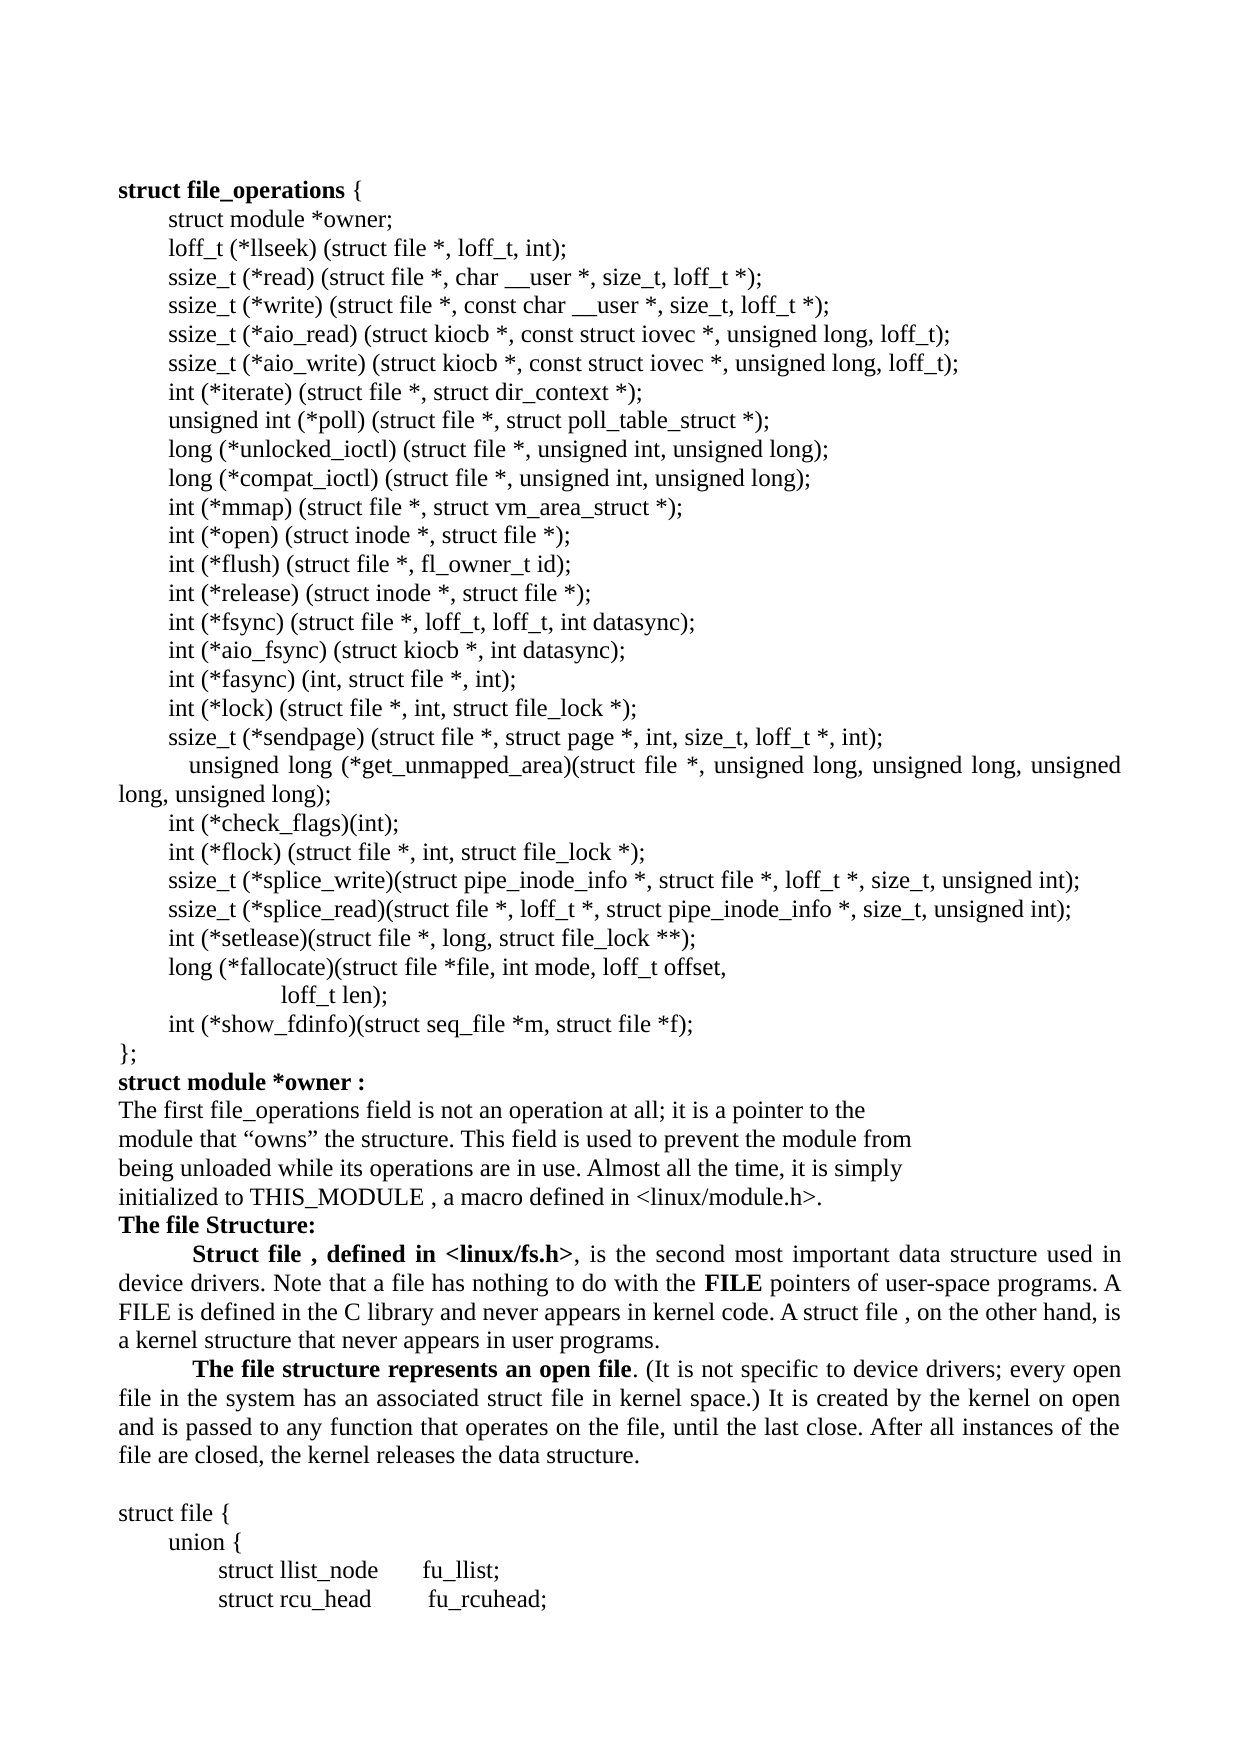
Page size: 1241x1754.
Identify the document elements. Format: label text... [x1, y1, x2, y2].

text int (*release) (struct inode *, struct file *); [118, 578, 1122, 607]
text ssize_t (*read) (struct file *, char __user *, size_t, loff_t *); [118, 262, 1122, 291]
text loff_t (*llseek) (struct file *, loff_t, int); [118, 233, 1122, 262]
text ssize_t (*splice_write)(struct pipe_inode_info *, struct file *, loff_t *, size_t, unsigned int); [118, 866, 1122, 894]
text int (*setlease)(struct file *, long, struct file_lock **); [118, 923, 1122, 952]
text The file structure represents an open file. (It is not specific to device drivers; every open file in the system has an associated struct file in kernel space.) It is created by the kernel on open and is passed to any function that operates on the file, until the last close. After all instances of the file are closed, the kernel releases the data structure. [118, 1354, 1122, 1469]
text ssize_t (*splice_read)(struct file *, loff_t *, struct pipe_inode_info *, size_t, unsigned int); [118, 894, 1122, 923]
text }; [118, 1038, 1122, 1067]
text long (*unlocked_ioctl) (struct file *, unsigned int, unsigned long); [118, 434, 1122, 463]
text struct file_operations { [118, 176, 1122, 204]
text struct file { [118, 1498, 1122, 1527]
text int (*mmap) (struct file *, struct vm_area_struct *); [118, 492, 1122, 521]
text int (*fasync) (int, struct file *, int); [118, 664, 1122, 693]
text The file Structure: [118, 1211, 1122, 1239]
text The first file_operations field is not an operation at all; it is a pointer to the [118, 1096, 1122, 1124]
text int (*flock) (struct file *, int, struct file_lock *); [118, 837, 1122, 866]
text int (*show_fdinfo)(struct seq_file *m, struct file *f); [118, 1009, 1122, 1038]
text ssize_t (*aio_write) (struct kiocb *, const struct iovec *, unsigned long, loff_t); [118, 348, 1122, 377]
text Struct file , defined in <linux/fs.h>, is the second most important data structure used in device drivers. Note that a file has nothing to do with the FILE pointers of user-space programs. A FILE is defined in the C library and never appears in kernel code. A struct file , on the other hand, is a kernel structure that never appears in user programs. [118, 1239, 1122, 1354]
text int (*check_flags)(int); [118, 808, 1122, 837]
text union { [118, 1527, 1122, 1556]
text int (*lock) (struct file *, int, struct file_lock *); [118, 693, 1122, 722]
text int (*iterate) (struct file *, struct dir_context *); [118, 377, 1122, 406]
text long (*fallocate)(struct file *file, int mode, loff_t offset, [118, 952, 1122, 981]
text struct llist_node fu_llist; [118, 1556, 1122, 1584]
text int (*flush) (struct file *, fl_owner_t id); [118, 549, 1122, 578]
text struct module *owner : [118, 1067, 1122, 1096]
text ssize_t (*write) (struct file *, const char __user *, size_t, loff_t *); [118, 291, 1122, 319]
text being unloaded while its operations are in use. Almost all the time, it is simply [118, 1153, 1122, 1182]
text ssize_t (*sendpage) (struct file *, struct page *, int, size_t, loff_t *, int); [118, 722, 1122, 751]
text struct module *owner; [118, 204, 1122, 233]
text unsigned int (*poll) (struct file *, struct poll_table_struct *); [118, 406, 1122, 434]
text initialized to THIS_MODULE , a macro defined in <linux/module.h>. [118, 1182, 1122, 1211]
text module that “owns” the structure. This field is used to prevent the module from [118, 1124, 1122, 1153]
text int (*fsync) (struct file *, loff_t, loff_t, int datasync); [118, 607, 1122, 636]
text int (*aio_fsync) (struct kiocb *, int datasync); [118, 636, 1122, 664]
text int (*open) (struct inode *, struct file *); [118, 521, 1122, 549]
text struct rcu_head fu_rcuhead; [118, 1584, 1122, 1613]
text unsigned long (*get_unmapped_area)(struct file *, unsigned long, unsigned long, unsigned long, unsigned long); [118, 751, 1122, 808]
text ssize_t (*aio_read) (struct kiocb *, const struct iovec *, unsigned long, loff_t); [118, 319, 1122, 348]
text long (*compat_ioctl) (struct file *, unsigned int, unsigned long); [118, 463, 1122, 492]
text loff_t len); [118, 981, 1122, 1009]
